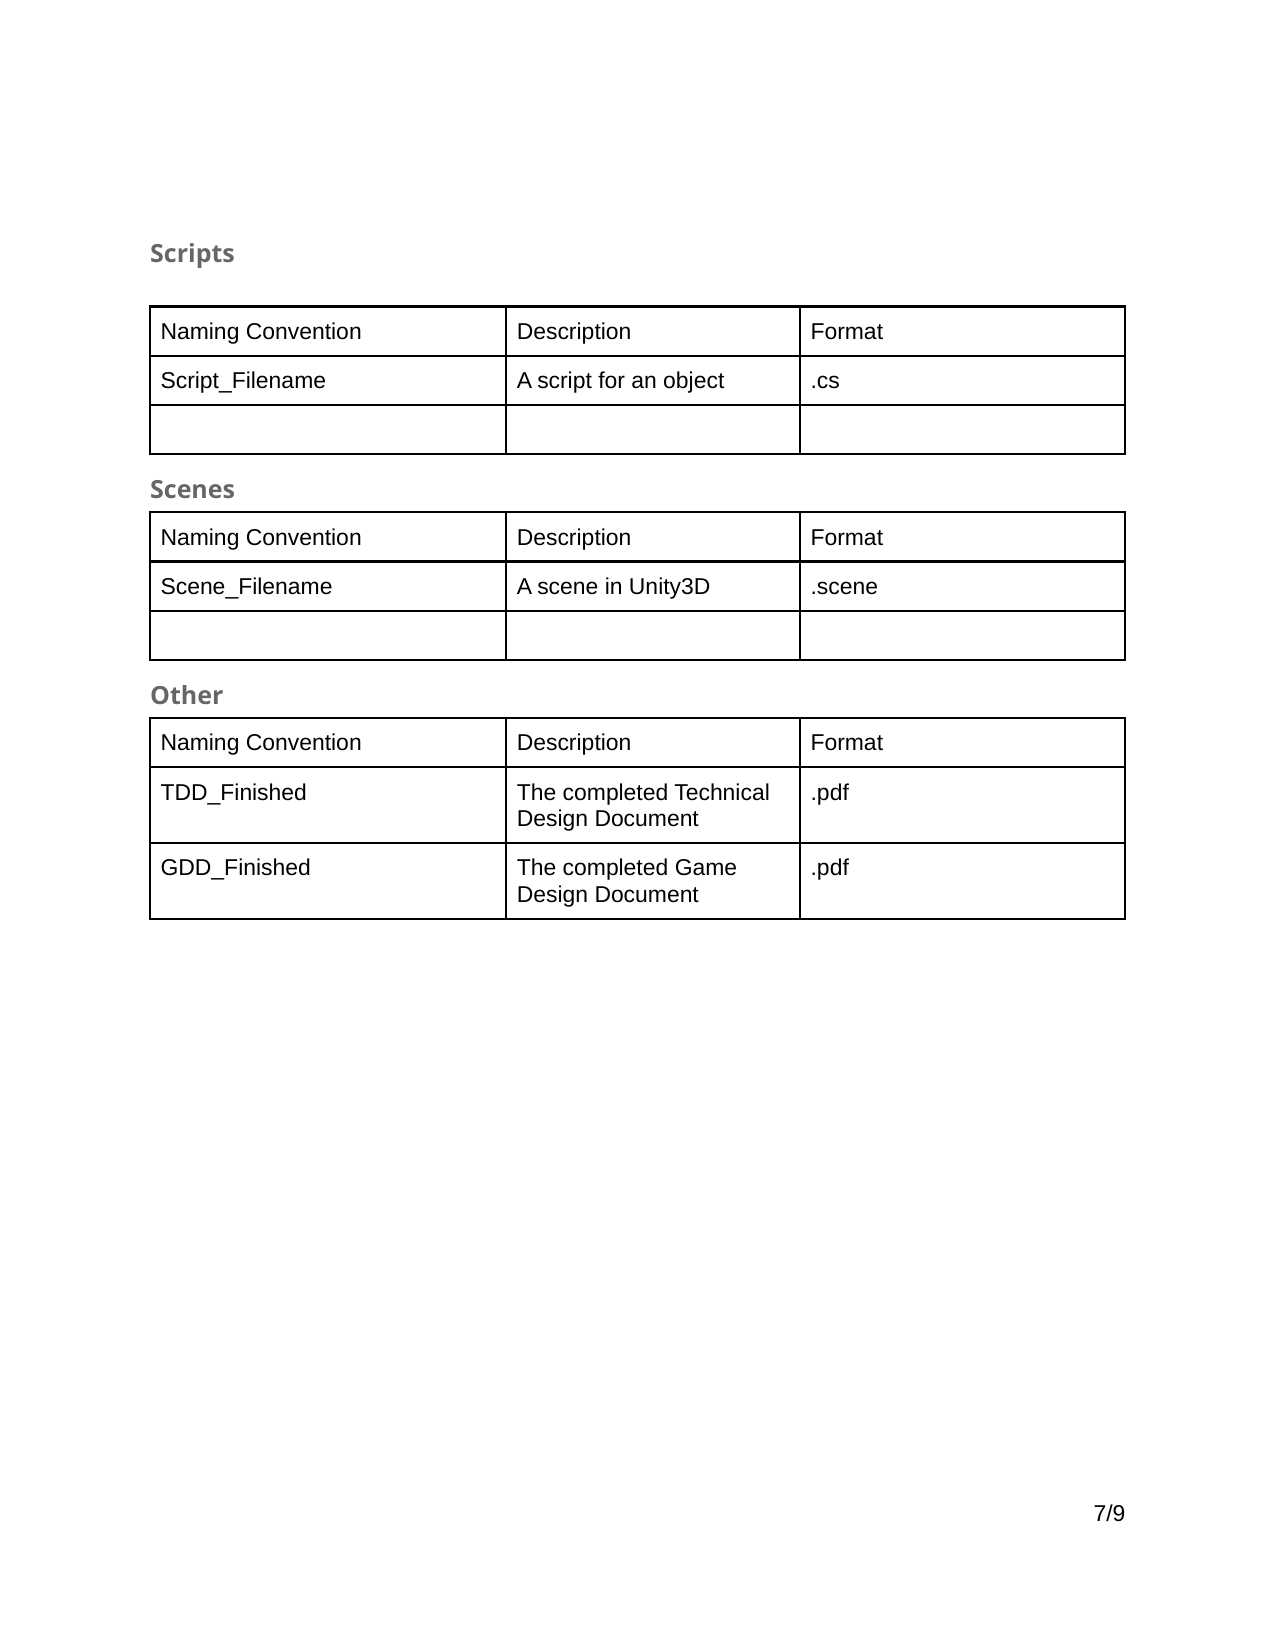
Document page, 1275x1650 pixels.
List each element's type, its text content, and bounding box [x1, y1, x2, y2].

table_cell [507, 406, 799, 453]
table_cell [801, 612, 1124, 659]
subtitle Other [150, 678, 1125, 712]
table_cell [151, 612, 505, 659]
table_header Naming Convention [151, 513, 505, 560]
table_cell A scene in Unity3D [507, 563, 799, 610]
table_header Description [507, 513, 799, 560]
table_header Description [507, 308, 799, 355]
table_cell [801, 406, 1124, 453]
table_cell GDD_Finished [151, 844, 505, 917]
table_cell [151, 406, 505, 453]
table_cell A script for an object [507, 357, 799, 404]
table_header Format [801, 308, 1124, 355]
table_cell Script_Filename [151, 357, 505, 404]
table_cell .scene [801, 563, 1124, 610]
table_header Format [801, 719, 1124, 766]
subtitle Scenes [150, 472, 1125, 506]
subtitle Scripts [150, 236, 1125, 270]
table_cell Scene_Filename [151, 563, 505, 610]
table_header Format [801, 513, 1124, 560]
table_cell TDD_Finished [151, 768, 505, 842]
table_cell .pdf [801, 768, 1124, 842]
table_cell .cs [801, 357, 1124, 404]
table_header Naming Convention [151, 719, 505, 766]
table_header Description [507, 719, 799, 766]
table_cell The completed Technical Design Document [507, 768, 799, 842]
table_cell [507, 612, 799, 659]
table_cell .pdf [801, 844, 1124, 917]
table_header Naming Convention [151, 308, 505, 355]
table_cell The completed Game Design Document [507, 844, 799, 917]
